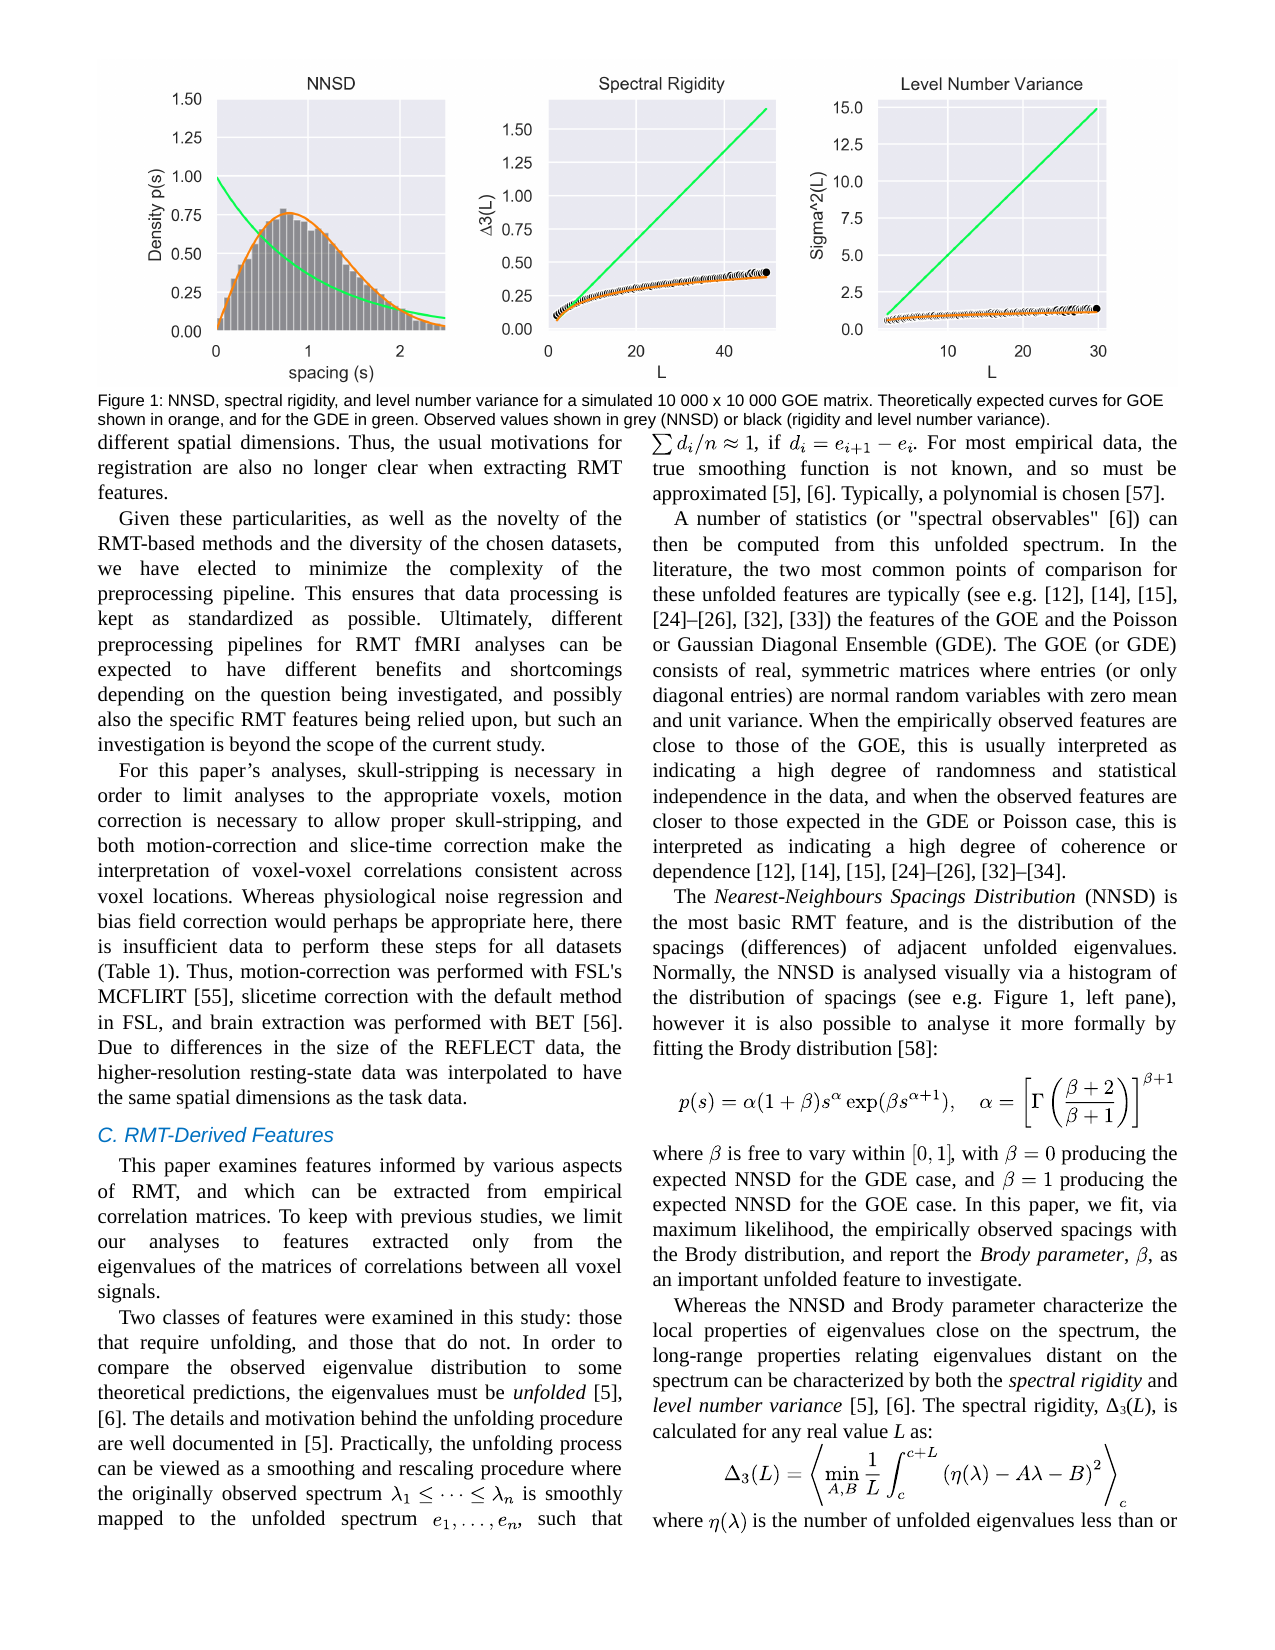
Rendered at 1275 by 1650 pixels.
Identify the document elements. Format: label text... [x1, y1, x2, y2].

text For this paper’s analyses, skull-stripping is necessary in order to limit analyses to the appropriate voxels, motion correction is necessary to allow proper skull-stripping, and both motion-correction and slice-time correction make the interpretation of voxel-voxel correlations consistent across voxel locations. Whereas physiological noise regression and bias field correction would perhaps be appropriate here, there is insufficient data to perform these steps for all datasets (Table 1). Thus, motion-correction was performed with FSL's MCFLIRT [55], slicetime correction with the default method in FSL, and brain extraction was performed with BET [56]. Due to differences in the size of the REFLECT data, the higher-resolution resting-state data was interpolated to have the same spatial dimensions as the task data. [97, 758, 623, 1109]
text where is free to vary within , with producing the expected NNSD for the GDE case, and producing the expected NNSD for the GOE case. In this paper, we fit, via maximum likelihood, the empirically observed spacings with the Brody distribution, and report the Brody parameter, , as an important unfolded feature to investigate. [652, 1141, 1178, 1291]
text Two classes of features were examined in this study: those that require unfolding, and those that do not. In order to compare the observed eigenvalue distribution to some theoretical predictions, the eigenvalues must be unfolded [5], [6]. The details and motivation behind the unfolding procedure are well documented in [5]. Practically, the unfolding process can be viewed as a smoothing and rescaling procedure where the originally observed spectrum is smoothly mapped to the unfolded spectrum , such that [97, 1304, 623, 1530]
text Whereas the NNSD and Brody parameter characterize the local properties of eigenvalues close on the spectrum, the long-range properties relating eigenvalues distant on the spectrum can be characterized by both the spectral rigidity and level number variance [5], [6]. The spectral rigidity, Δ3(L), is calculated for any real value L as: [652, 1292, 1178, 1443]
text A number of statistics (or "spectral observables" [6]) can then be computed from this unfolded spectrum. In the literature, the two most common points of comparison for these unfolded features are typically (see e.g. [12], [14], [15], [24]–[26], [32], [33]) the features of the GOE and the Poisson or Gaussian Diagonal Ensemble (GDE). The GOE (or GDE) consists of real, symmetric matrices where entries (or only diagonal entries) are normal random variables with zero mean and unit variance. When the empirically observed features are close to those of the GOE, this is usually interpreted as indicating a high degree of randomness and statistical independence in the data, and when the observed features are closer to those expected in the GDE or Poisson case, this is interpreted as indicating a high degree of coherence or dependence [12], [14], [15], [24]–[26], [32]–[34]. [652, 506, 1178, 883]
subtitle C. RMT-Derived Features [97, 1123, 623, 1147]
text , if . For most empirical data, the true smoothing function is not known, and so must be approximated [5], [6]. Typically, a polynomial is chosen [57]. [652, 429, 1178, 505]
text The Nearest-Neighbours Spacings Distribution (NNSD) is the most basic RMT feature, and is the distribution of the spacings (differences) of adjacent unfolded eigenvalues. Normally, the NNSD is analysed visually via a histogram of the distribution of spacings (see e.g. Figure 1, left pane), however it is also possible to analyse it more formally by fitting the Brody distribution [58]: [652, 884, 1178, 1060]
text Figure 1: NNSD, spectral rigidity, and level number variance for a simulated 10 000 x 10 000 GOE matrix. Theoretically expected curves for GOE shown in orange, and for the GDE in green. Observed values shown in grey (NNSD) or black (rigidity and level number variance). [97, 387, 1178, 429]
text where is the number of unfolded eigenvalues less than or [652, 1508, 1178, 1533]
text different spatial dimensions. Thus, the usual motivations for registration are also no longer clear when extracting RMT features. [97, 429, 623, 504]
text Given these particularities, as well as the novelty of the RMT-based methods and the diversity of the chosen datasets, we have elected to minimize the complexity of the preprocessing pipeline. This ensures that data processing is kept as standardized as possible. Ultimately, different preprocessing pipelines for RMT fMRI analyses can be expected to have different benefits and shortcomings depending on the question being investigated, and possibly also the specific RMT features being relied upon, but such an investigation is beyond the scope of the current study. [97, 506, 623, 756]
text This paper examines features informed by various aspects of RMT, and which can be extracted from empirical correlation matrices. To keep with previous studies, we limit our analyses to features extracted only from the eigenvalues of the matrices of correlations between all voxel signals. [97, 1153, 623, 1303]
picture [97, 59, 1178, 387]
